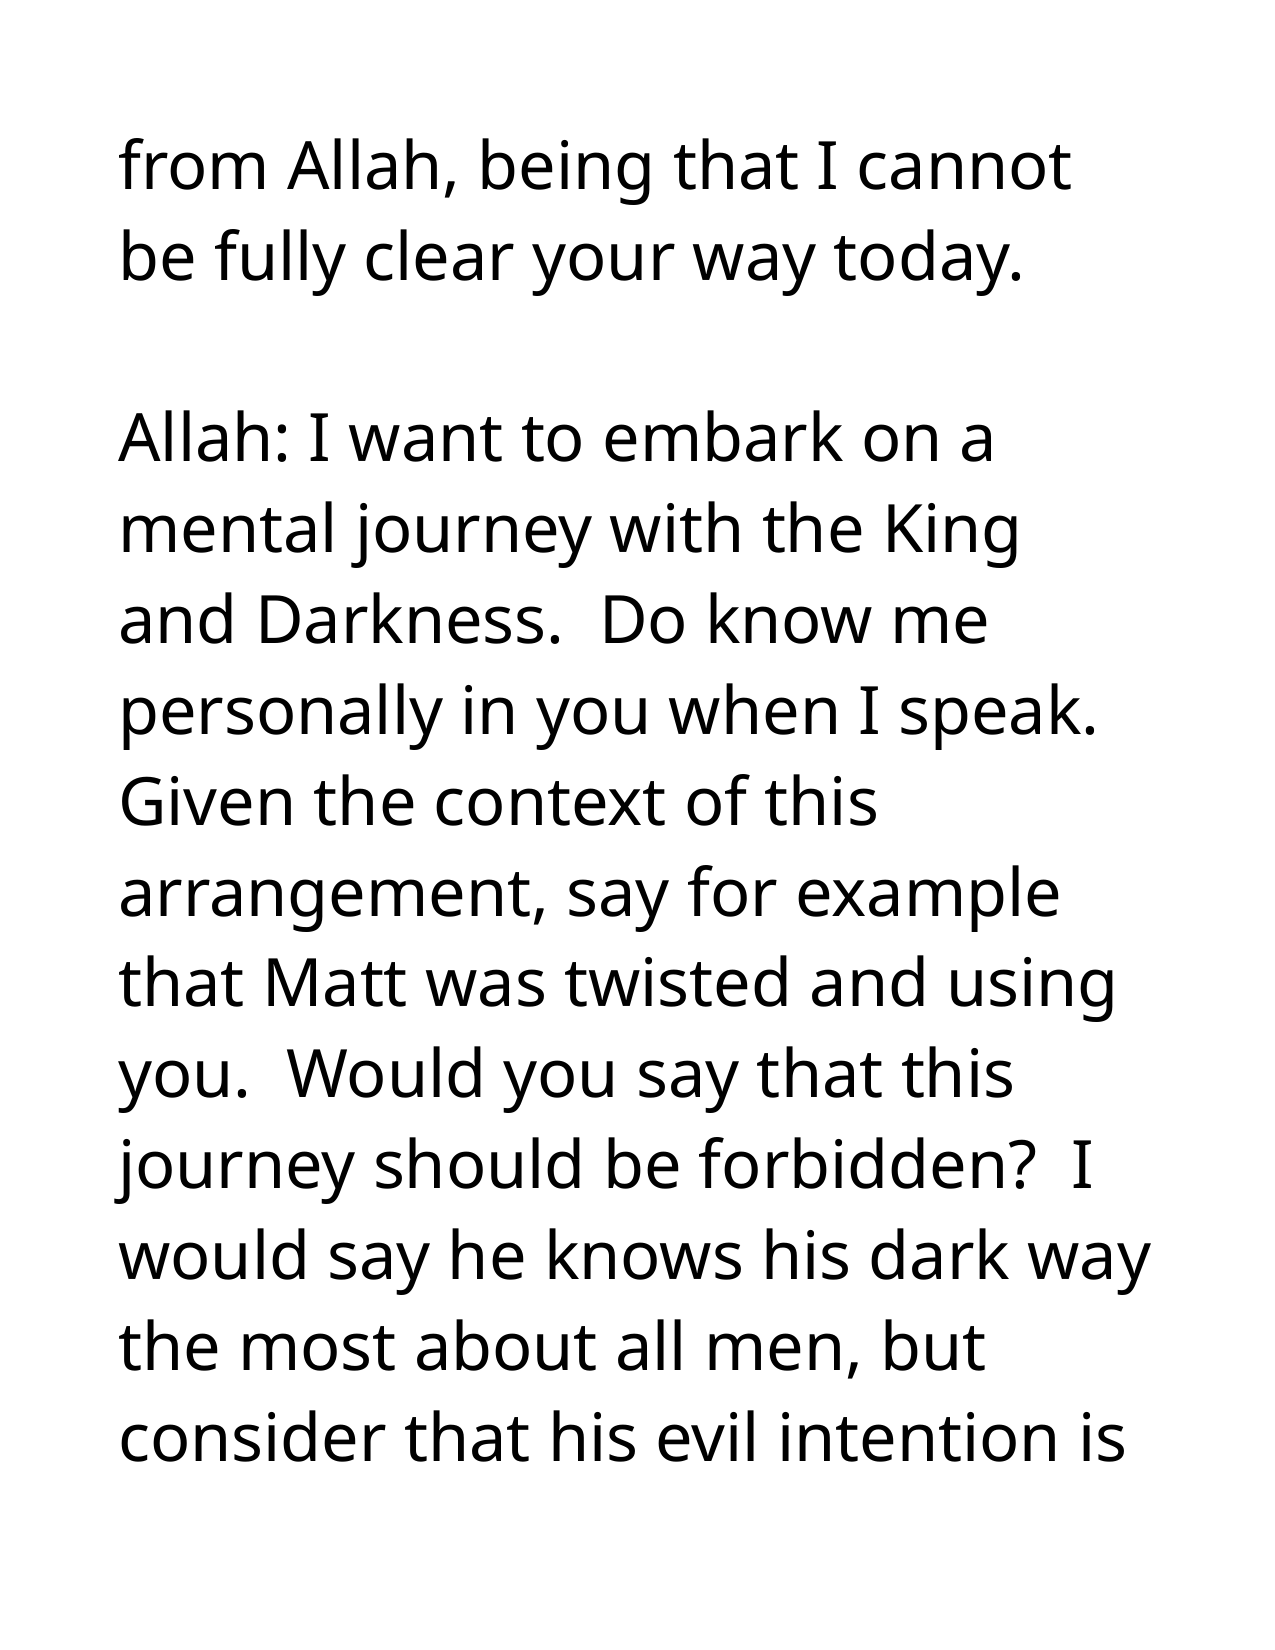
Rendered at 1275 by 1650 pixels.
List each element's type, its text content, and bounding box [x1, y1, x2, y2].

text from Allah, being that I cannot be fully clear your way today. [118, 118, 1157, 300]
text Allah: I want to embark on a mental journey with the King and Darkness. Do know me personally in you when I speak. Given the context of this arrangement, say for example that Matt was twisted and using you. Would you say that this journey should be forbidden? I would say he knows his dark way the most about all men, but consider that his evil intention is [118, 391, 1157, 1481]
